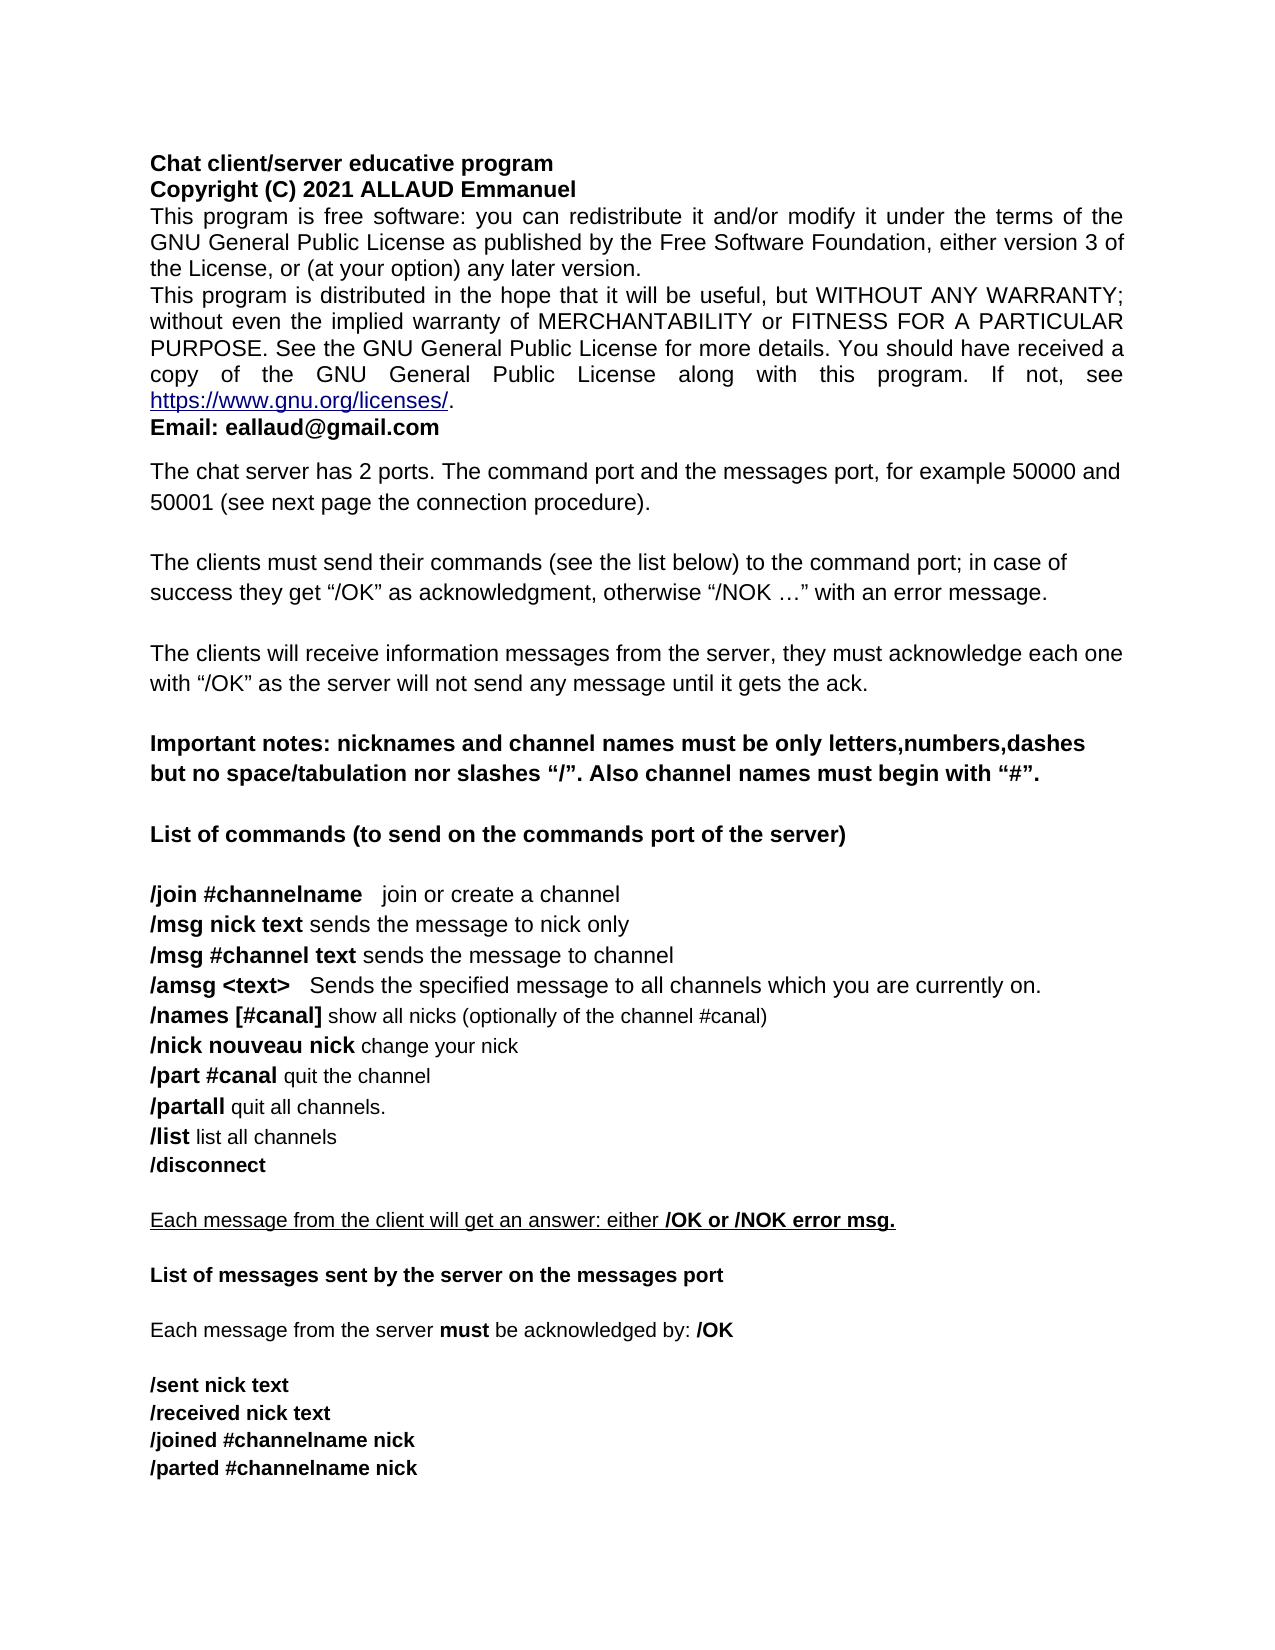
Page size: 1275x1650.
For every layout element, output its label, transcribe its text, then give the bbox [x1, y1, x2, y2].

text List of messages sent by the server on the messages port [150, 1263, 1125, 1287]
text /nick nouveau nick change your nick [150, 1032, 1125, 1059]
text /disconnect [150, 1153, 1125, 1177]
text This program is free software: you can redistribute it and/or modify it under the terms of the GNU General Public License as published by the Free Software Foundation, either version 3 of the License, or (at your option) any later version. [150, 203, 1125, 282]
text Email: eallaud@gmail.com [150, 413, 1125, 440]
text /parted #channelname nick [150, 1456, 1125, 1479]
text List of commands (to send on the commands port of the server) [150, 821, 1125, 847]
text Copyright (C) 2021 ALLAUD Emmanuel [150, 176, 1125, 203]
text The clients must send their commands (see the list below) to the command port; in case of success they get “/OK” as acknowledgment, otherwise “/NOK …” with an error message. [150, 549, 1125, 606]
text /partall quit all channels. [150, 1093, 1125, 1119]
text This program is distributed in the hope that it will be useful, but WITHOUT ANY WARRANTY; without even the implied warranty of MERCHANTABILITY or FITNESS FOR A PARTICULAR PURPOSE. See the GNU General Public License for more details. You should have received a copy of the GNU General Public License along with this program. If not, see https://www.gnu.org/licenses/. [150, 282, 1125, 413]
text /join #channelname join or create a channel [150, 881, 1125, 908]
text /sent nick text [150, 1373, 1125, 1397]
text The clients will receive information messages from the server, they must acknowledge each one with “/OK” as the server will not send any message until it gets the ack. [150, 639, 1125, 696]
text /msg nick text sends the message to nick only [150, 911, 1125, 938]
text Each message from the server must be acknowledged by: /OK [150, 1318, 1125, 1342]
text The chat server has 2 ports. The command port and the messages port, for example 50000 and 50001 (see next page the connection procedure). [150, 458, 1125, 515]
text /amsg <text> Sends the specified message to all channels which you are currently on. [150, 972, 1125, 998]
text /part #canal quit the channel [150, 1062, 1125, 1089]
text Chat client/server educative program [150, 150, 1125, 176]
text /received nick text [150, 1401, 1125, 1424]
text /list list all channels [150, 1123, 1125, 1149]
text /msg #channel text sends the message to channel [150, 942, 1125, 968]
text /joined #channelname nick [150, 1428, 1125, 1452]
text Each message from the client will get an answer: either /OK or /NOK error msg. [150, 1208, 1125, 1232]
text Important notes: nicknames and channel names must be only letters,numbers,dashes but no space/tabulation nor slashes “/”. Also channel names must begin with “#”. [150, 730, 1125, 787]
text /names [#canal] show all nicks (optionally of the channel #canal) [150, 1002, 1125, 1028]
